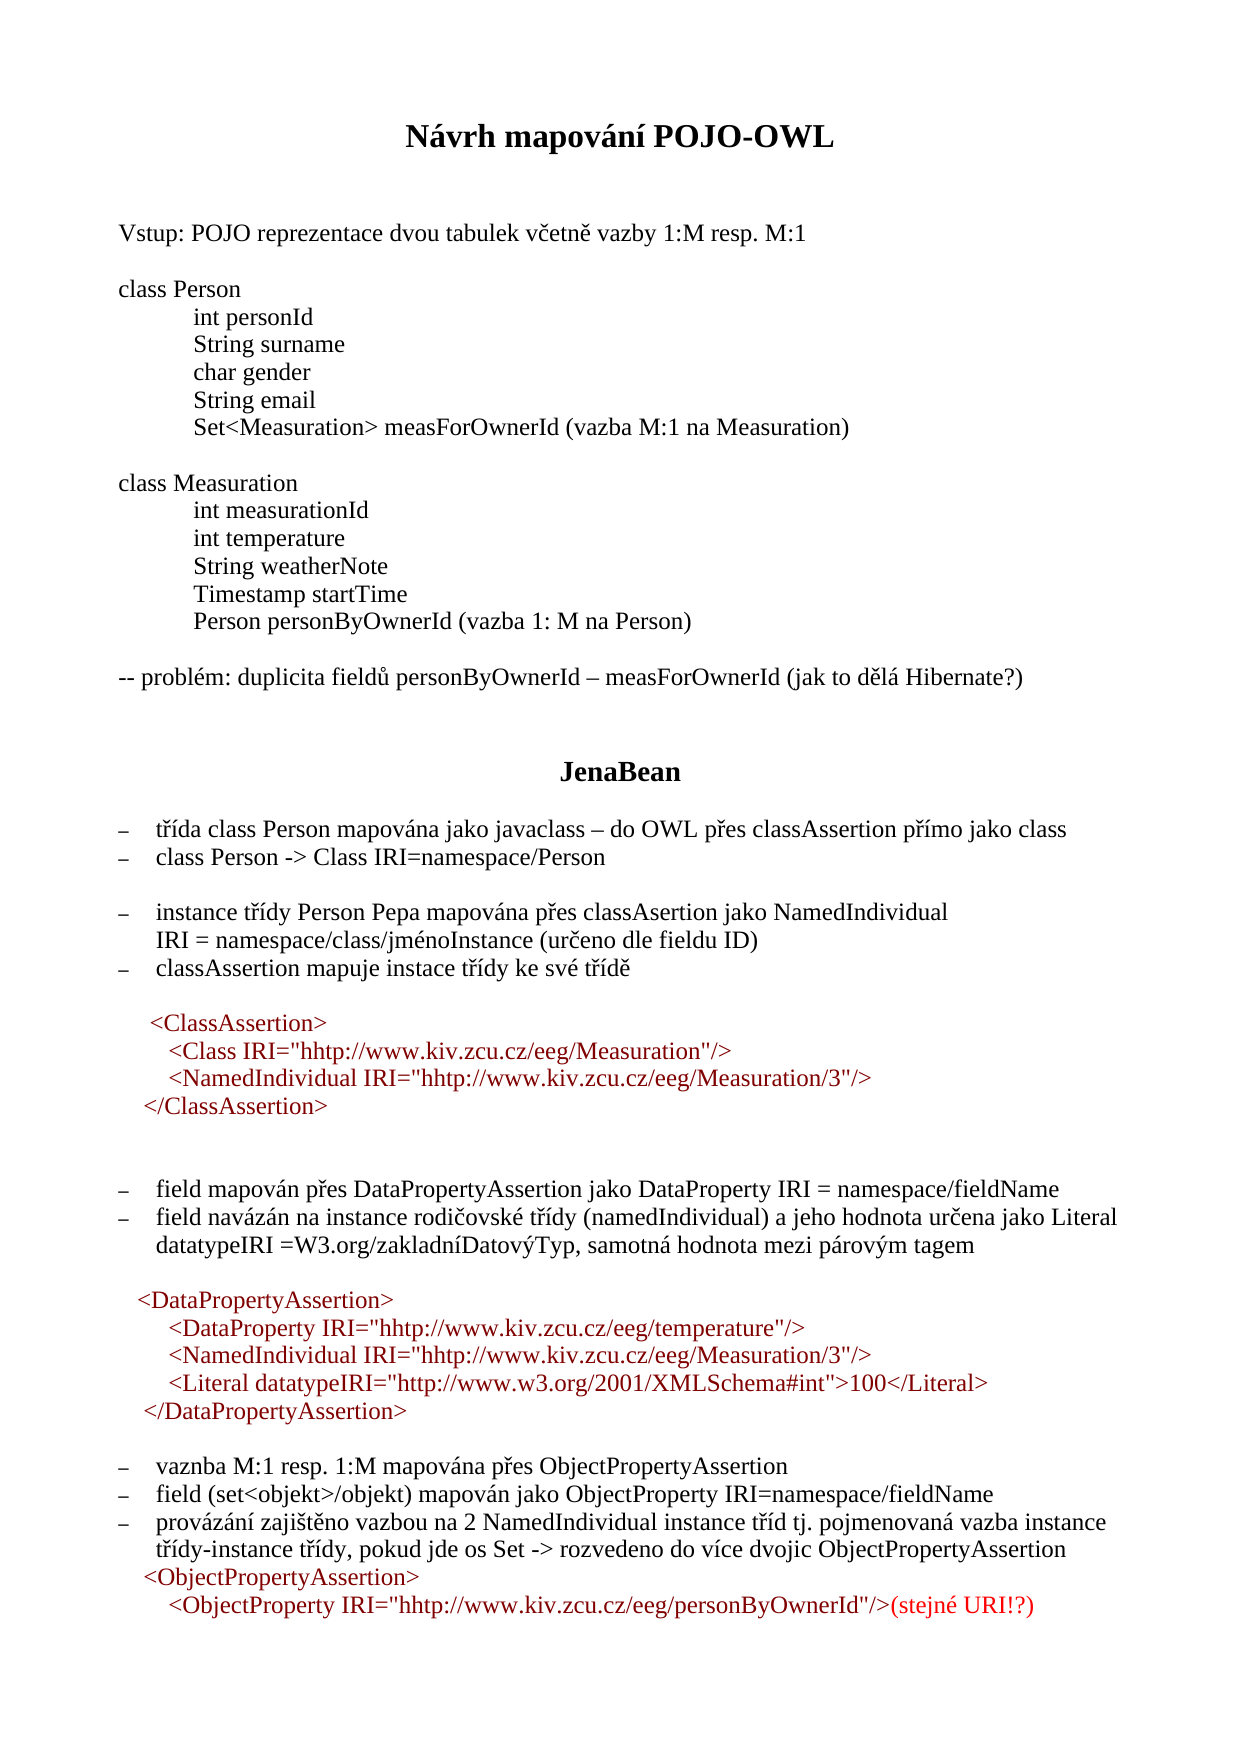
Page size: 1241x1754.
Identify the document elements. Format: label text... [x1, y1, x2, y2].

text String surname [118, 330, 1122, 358]
list class Person -> Class IRI=namespace/Person [118, 843, 1122, 871]
text <NamedIndividual IRI="hhtp://www.kiv.zcu.cz/eeg/Measuration/3"/> [118, 1342, 1122, 1369]
list instance třídy Person Pepa mapována přes classAsertion jako NamedIndividual [118, 898, 1122, 926]
text String weatherNote [118, 552, 1122, 580]
list field navázán na instance rodičovské třídy (namedIndividual) a jeho hodnota určena jako Literal datatypeIRI =W3.org/zakladníDatovýTyp, samotná hodnota mezi párovým tagem [118, 1203, 1122, 1258]
text <ClassAssertion> [118, 1009, 1122, 1037]
list IRI = namespace/class/jménoInstance (určeno dle fieldu ID) [118, 926, 1122, 954]
list vaznba M:1 resp. 1:M mapována přes ObjectPropertyAssertion [118, 1452, 1122, 1480]
list třída class Person mapována jako javaclass – do OWL přes classAssertion přímo jako class [118, 815, 1122, 843]
text int measurationId [118, 497, 1122, 524]
text JenaBean [118, 755, 1122, 787]
text -- problém: duplicita fieldů personByOwnerId – measForOwnerId (jak to dělá Hibernate?) [118, 663, 1122, 691]
text char gender [118, 358, 1122, 386]
text <ObjectProperty IRI="hhtp://www.kiv.zcu.cz/eeg/personByOwnerId"/>(stejné URI!?) [118, 1591, 1122, 1619]
text class Person [118, 275, 1122, 303]
list provázání zajištěno vazbou na 2 NamedIndividual instance tříd tj. pojmenovaná vazba instance třídy-instance třídy, pokud jde os Set -> rozvedeno do více dvojic ObjectPropertyAssertion [118, 1508, 1122, 1563]
text int temperature [118, 524, 1122, 552]
text Person personByOwnerId (vazba 1: M na Person) [118, 607, 1122, 635]
text </ClassAssertion> [118, 1092, 1122, 1120]
text </DataPropertyAssertion> [118, 1397, 1122, 1425]
text String email [118, 386, 1122, 413]
text <Literal datatypeIRI="http://www.w3.org/2001/XMLSchema#int">100</Literal> [118, 1369, 1122, 1397]
text Set<Measuration> measForOwnerId (vazba M:1 na Measuration) [118, 413, 1122, 441]
text <DataPropertyAssertion> [118, 1286, 1122, 1314]
text Návrh mapování POJO-OWL [118, 118, 1122, 155]
list classAssertion mapuje instace třídy ke své třídě [118, 954, 1122, 981]
list field mapován přes DataPropertyAssertion jako DataProperty IRI = namespace/fieldName [118, 1175, 1122, 1203]
text <Class IRI="hhtp://www.kiv.zcu.cz/eeg/Measuration"/> [118, 1037, 1122, 1064]
text <DataProperty IRI="hhtp://www.kiv.zcu.cz/eeg/temperature"/> [118, 1314, 1122, 1342]
text Vstup: POJO reprezentace dvou tabulek včetně vazby 1:M resp. M:1 [118, 219, 1122, 247]
text Timestamp startTime [118, 580, 1122, 607]
text int personId [118, 303, 1122, 330]
text <ObjectPropertyAssertion> [118, 1563, 1122, 1591]
text class Measuration [118, 469, 1122, 497]
list field (set<objekt>/objekt) mapován jako ObjectProperty IRI=namespace/fieldName [118, 1480, 1122, 1508]
text <NamedIndividual IRI="hhtp://www.kiv.zcu.cz/eeg/Measuration/3"/> [118, 1064, 1122, 1092]
